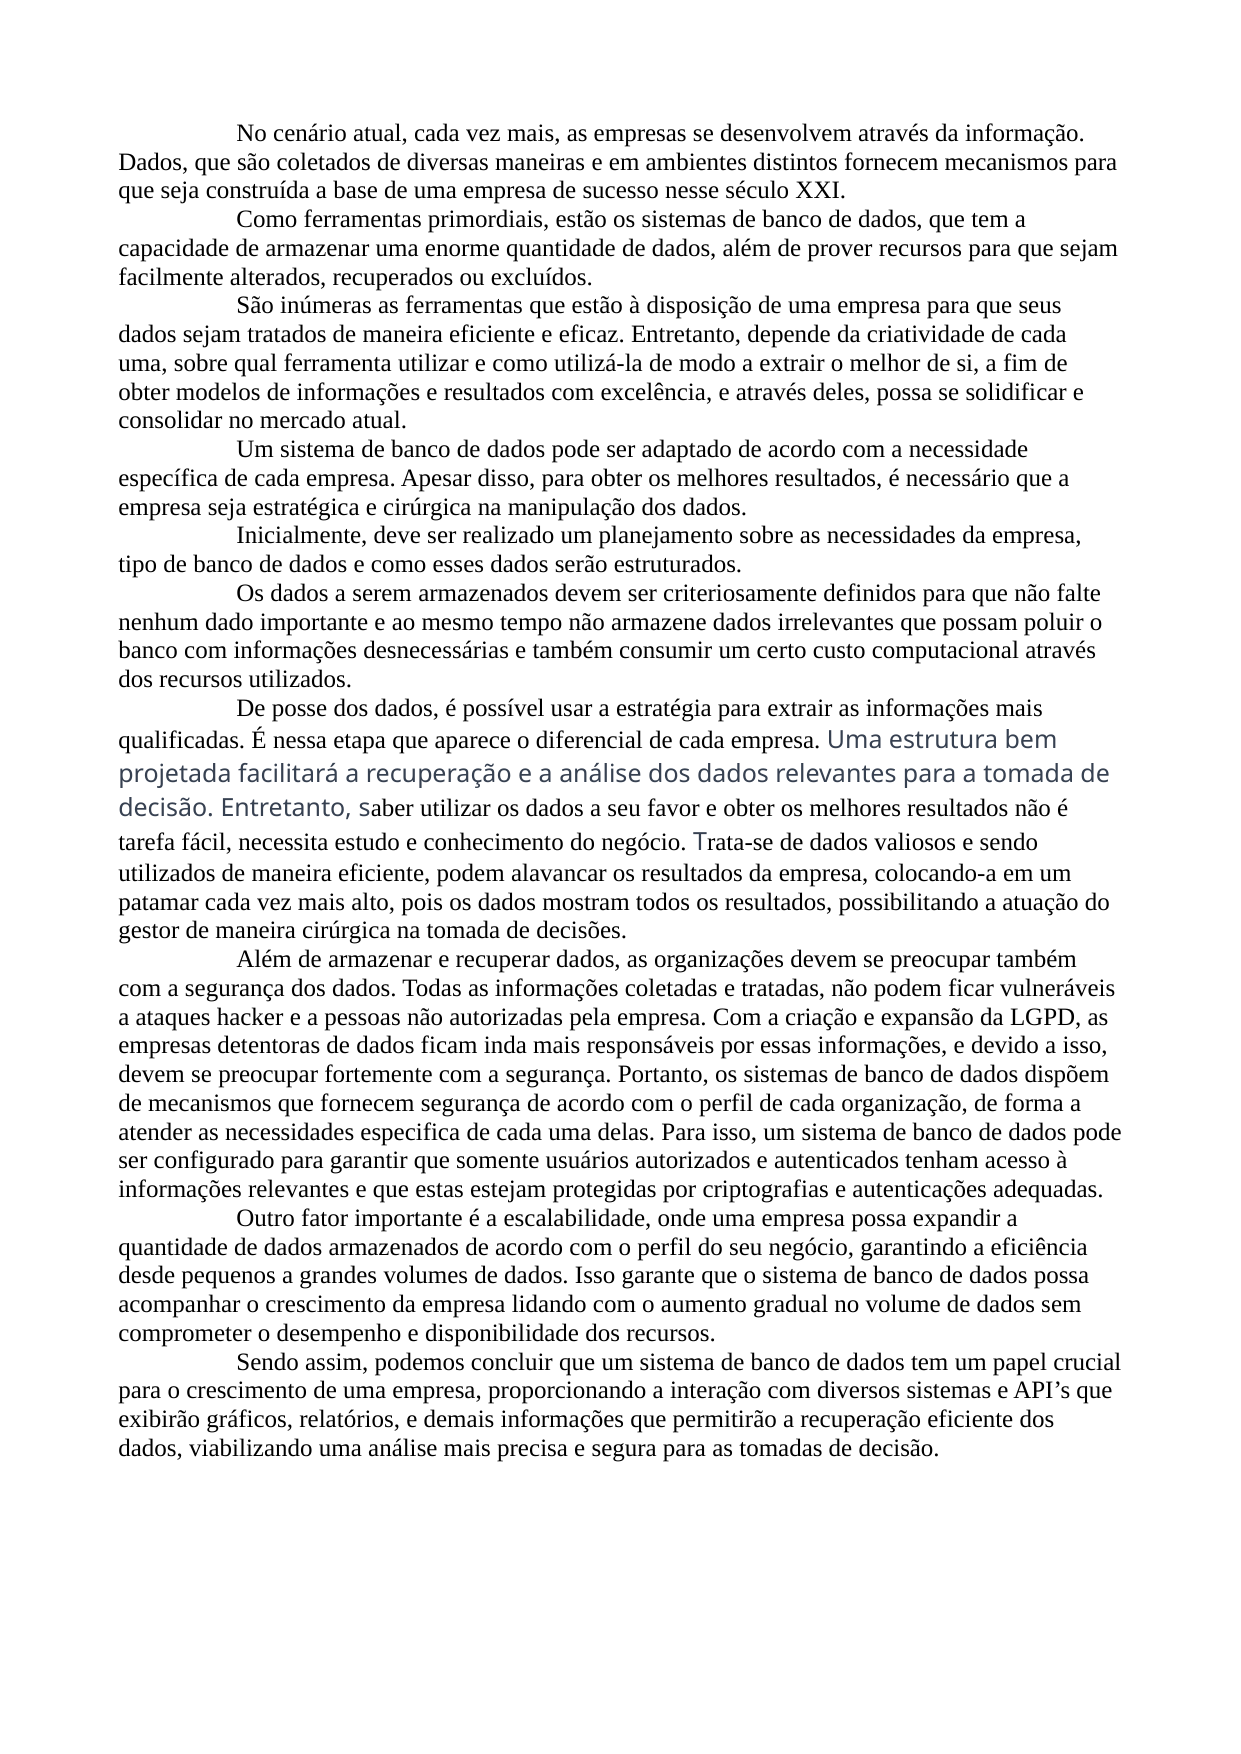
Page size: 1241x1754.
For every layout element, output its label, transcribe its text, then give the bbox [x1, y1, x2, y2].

text Outro fator importante é a escalabilidade, onde uma empresa possa expandir a quantidade de dados armazenados de acordo com o perfil do seu negócio, garantindo a eficiência desde pequenos a grandes volumes de dados. Isso garante que o sistema de banco de dados possa acompanhar o crescimento da empresa lidando com o aumento gradual no volume de dados sem comprometer o desempenho e disponibilidade dos recursos. [118, 1203, 1122, 1347]
text Os dados a serem armazenados devem ser criteriosamente definidos para que não falte nenhum dado importante e ao mesmo tempo não armazene dados irrelevantes que possam poluir o banco com informações desnecessárias e também consumir um certo custo computacional através dos recursos utilizados. [118, 578, 1122, 693]
text São inúmeras as ferramentas que estão à disposição de uma empresa para que seus dados sejam tratados de maneira eficiente e eficaz. Entretanto, depende da criatividade de cada uma, sobre qual ferramenta utilizar e como utilizá-la de modo a extrair o melhor de si, a fim de obter modelos de informações e resultados com excelência, e através deles, possa se solidificar e consolidar no mercado atual. [118, 291, 1122, 434]
text De posse dos dados, é possível usar a estratégia para extrair as informações mais qualificadas. É nessa etapa que aparece o diferencial de cada empresa. Uma estrutura bem projetada facilitará a recuperação e a análise dos dados relevantes para a tomada de decisão. Entretanto, saber utilizar os dados a seu favor e obter os melhores resultados não é tarefa fácil, necessita estudo e conhecimento do negócio. Trata-se de dados valiosos e sendo utilizados de maneira eficiente, podem alavancar os resultados da empresa, colocando-a em um patamar cada vez mais alto, pois os dados mostram todos os resultados, possibilitando a atuação do gestor de maneira cirúrgica na tomada de decisões. [118, 693, 1122, 944]
text Inicialmente, deve ser realizado um planejamento sobre as necessidades da empresa, tipo de banco de dados e como esses dados serão estruturados. [118, 521, 1122, 578]
text Sendo assim, podemos concluir que um sistema de banco de dados tem um papel crucial para o crescimento de uma empresa, proporcionando a interação com diversos sistemas e API’s que exibirão gráficos, relatórios, e demais informações que permitirão a recuperação eficiente dos dados, viabilizando uma análise mais precisa e segura para as tomadas de decisão. [118, 1347, 1122, 1462]
text Além de armazenar e recuperar dados, as organizações devem se preocupar também com a segurança dos dados. Todas as informações coletadas e tratadas, não podem ficar vulneráveis a ataques hacker e a pessoas não autorizadas pela empresa. Com a criação e expansão da LGPD, as empresas detentoras de dados ficam inda mais responsáveis por essas informações, e devido a isso, devem se preocupar fortemente com a segurança. Portanto, os sistemas de banco de dados dispõem de mecanismos que fornecem segurança de acordo com o perfil de cada organização, de forma a atender as necessidades especifica de cada uma delas. Para isso, um sistema de banco de dados pode ser configurado para garantir que somente usuários autorizados e autenticados tenham acesso à informações relevantes e que estas estejam protegidas por criptografias e autenticações adequadas. [118, 944, 1122, 1203]
text Como ferramentas primordiais, estão os sistemas de banco de dados, que tem a capacidade de armazenar uma enorme quantidade de dados, além de prover recursos para que sejam facilmente alterados, recuperados ou excluídos. [118, 204, 1122, 291]
text No cenário atual, cada vez mais, as empresas se desenvolvem através da informação. Dados, que são coletados de diversas maneiras e em ambientes distintos fornecem mecanismos para que seja construída a base de uma empresa de sucesso nesse século XXI. [118, 118, 1122, 204]
text Um sistema de banco de dados pode ser adaptado de acordo com a necessidade específica de cada empresa. Apesar disso, para obter os melhores resultados, é necessário que a empresa seja estratégica e cirúrgica na manipulação dos dados. [118, 434, 1122, 521]
